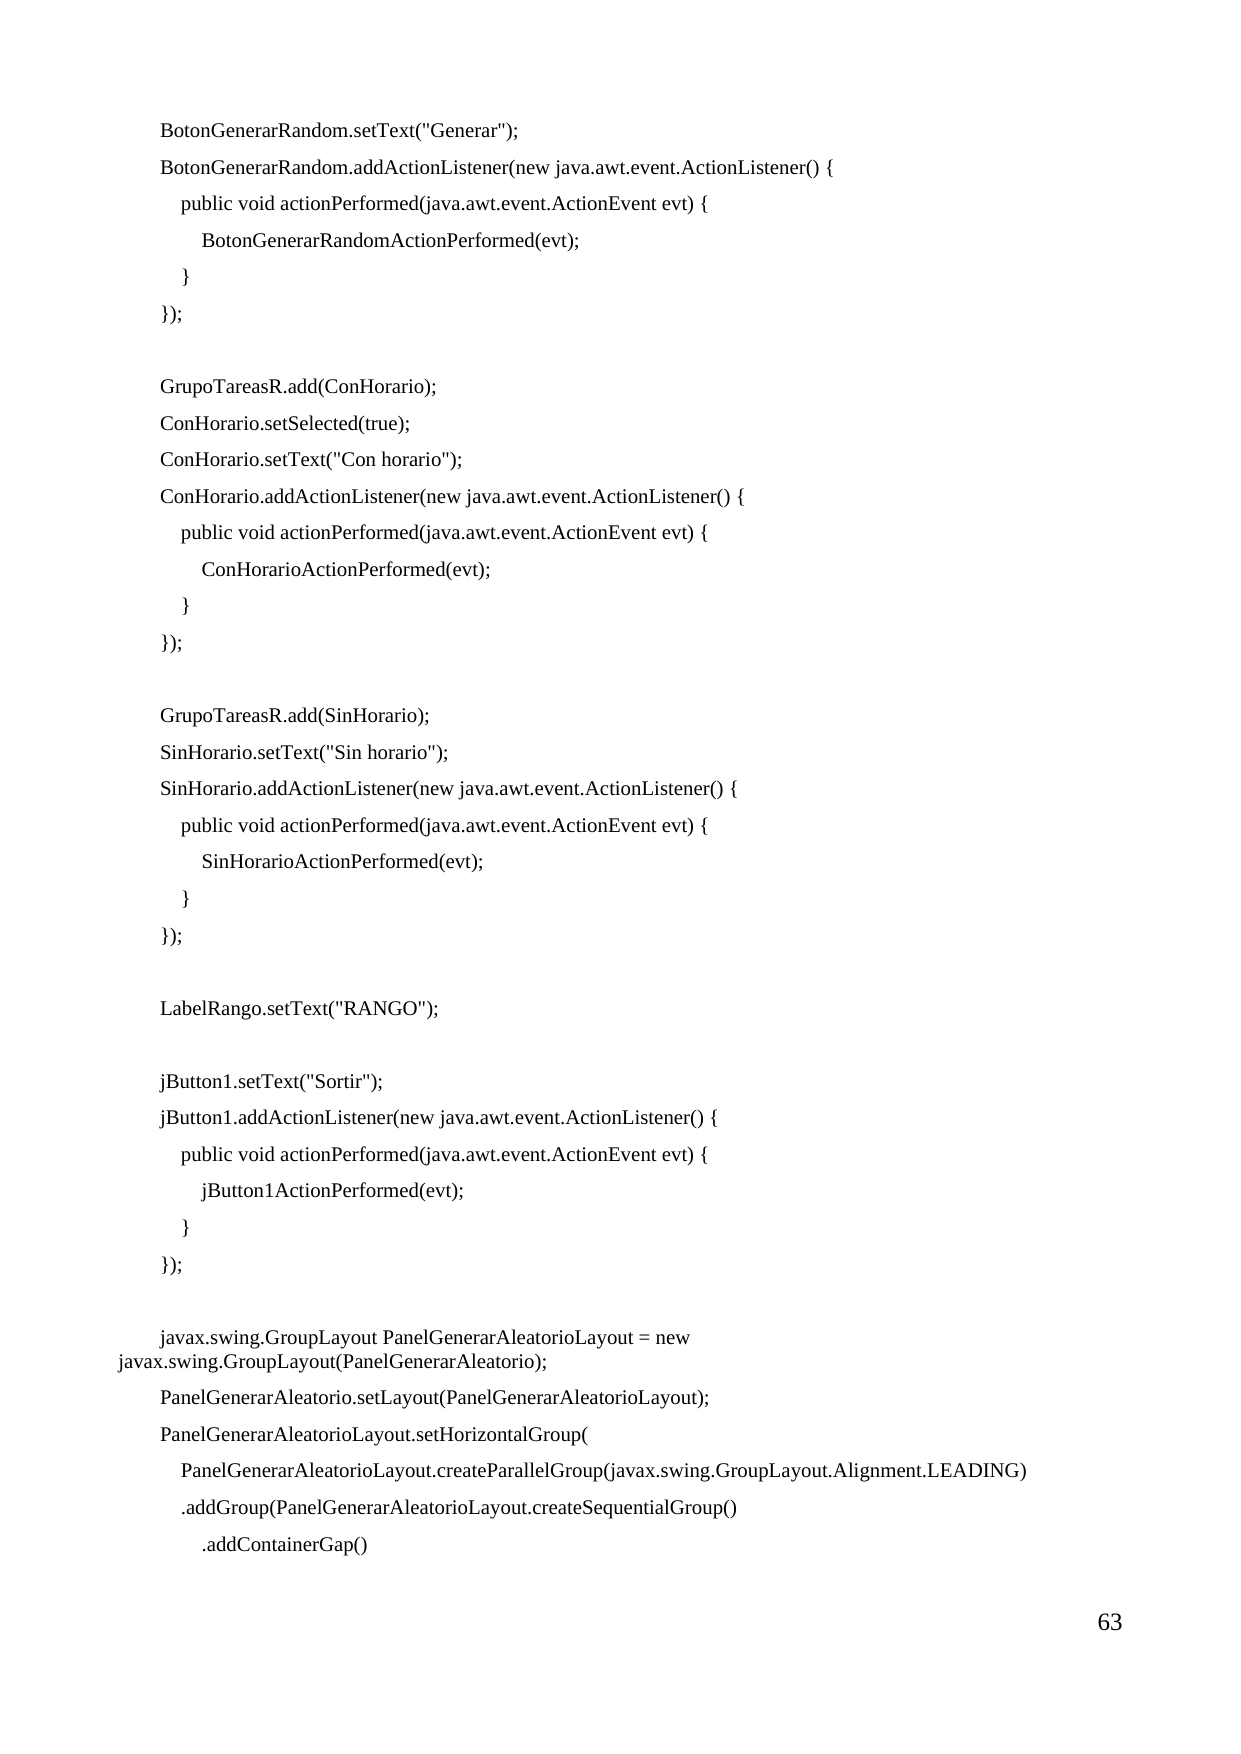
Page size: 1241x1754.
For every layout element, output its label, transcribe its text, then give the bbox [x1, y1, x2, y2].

text }); [118, 1252, 1122, 1276]
text jButton1.addActionListener(new java.awt.event.ActionListener() { [118, 1105, 1122, 1129]
text ConHorarioActionPerformed(evt); [118, 557, 1122, 581]
text PanelGenerarAleatorioLayout.setHorizontalGroup( [118, 1422, 1122, 1446]
text }); [118, 301, 1122, 325]
text ConHorario.setSelected(true); [118, 411, 1122, 435]
text PanelGenerarAleatorioLayout.createParallelGroup(javax.swing.GroupLayout.Alignment.LEADING) [118, 1458, 1122, 1482]
text SinHorario.addActionListener(new java.awt.event.ActionListener() { [118, 776, 1122, 800]
text PanelGenerarAleatorio.setLayout(PanelGenerarAleatorioLayout); [118, 1385, 1122, 1409]
text GrupoTareasR.add(ConHorario); [118, 374, 1122, 398]
text LabelRango.setText("RANGO"); [118, 996, 1122, 1020]
text BotonGenerarRandom.addActionListener(new java.awt.event.ActionListener() { [118, 155, 1122, 179]
text public void actionPerformed(java.awt.event.ActionEvent evt) { [118, 191, 1122, 215]
text .addGroup(PanelGenerarAleatorioLayout.createSequentialGroup() [118, 1495, 1122, 1519]
text BotonGenerarRandom.setText("Generar"); [118, 118, 1122, 142]
text public void actionPerformed(java.awt.event.ActionEvent evt) { [118, 520, 1122, 544]
text } [118, 1215, 1122, 1239]
text public void actionPerformed(java.awt.event.ActionEvent evt) { [118, 1142, 1122, 1166]
text }); [118, 922, 1122, 947]
text } [118, 264, 1122, 288]
text .addContainerGap() [118, 1532, 1122, 1556]
text } [118, 886, 1122, 910]
text }); [118, 630, 1122, 654]
text public void actionPerformed(java.awt.event.ActionEvent evt) { [118, 813, 1122, 837]
text jButton1ActionPerformed(evt); [118, 1178, 1122, 1202]
text javax.swing.GroupLayout PanelGenerarAleatorioLayout = new javax.swing.GroupLayout(PanelGenerarAleatorio); [118, 1325, 1122, 1373]
text GrupoTareasR.add(SinHorario); [118, 703, 1122, 727]
text BotonGenerarRandomActionPerformed(evt); [118, 228, 1122, 252]
text SinHorario.setText("Sin horario"); [118, 740, 1122, 764]
text } [118, 593, 1122, 617]
text ConHorario.setText("Con horario"); [118, 447, 1122, 471]
text ConHorario.addActionListener(new java.awt.event.ActionListener() { [118, 484, 1122, 508]
text jButton1.setText("Sortir"); [118, 1069, 1122, 1093]
text SinHorarioActionPerformed(evt); [118, 849, 1122, 873]
